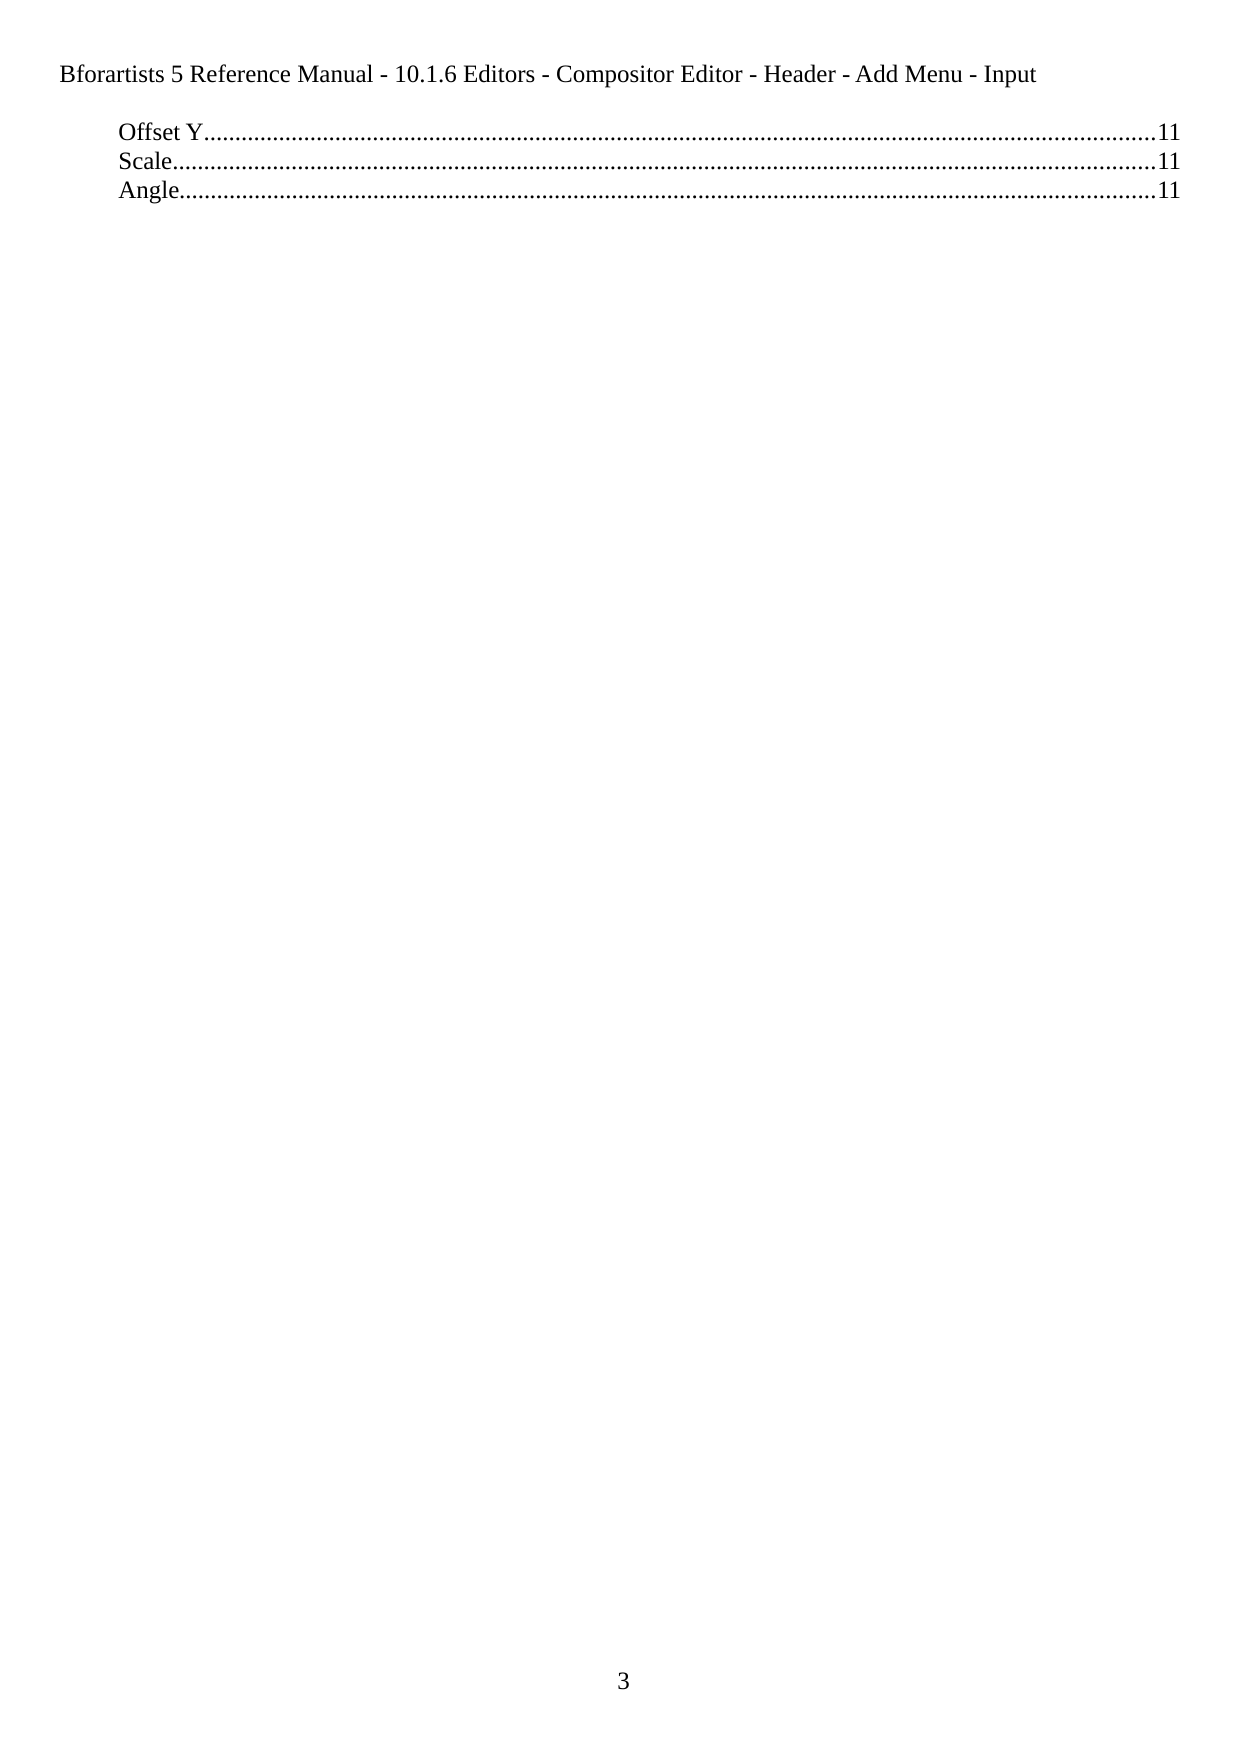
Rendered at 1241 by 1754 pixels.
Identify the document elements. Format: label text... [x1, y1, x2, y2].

text Angle 11 [118, 175, 1181, 203]
text Scale 11 [118, 146, 1181, 175]
text Offset Y 11 [118, 117, 1181, 146]
